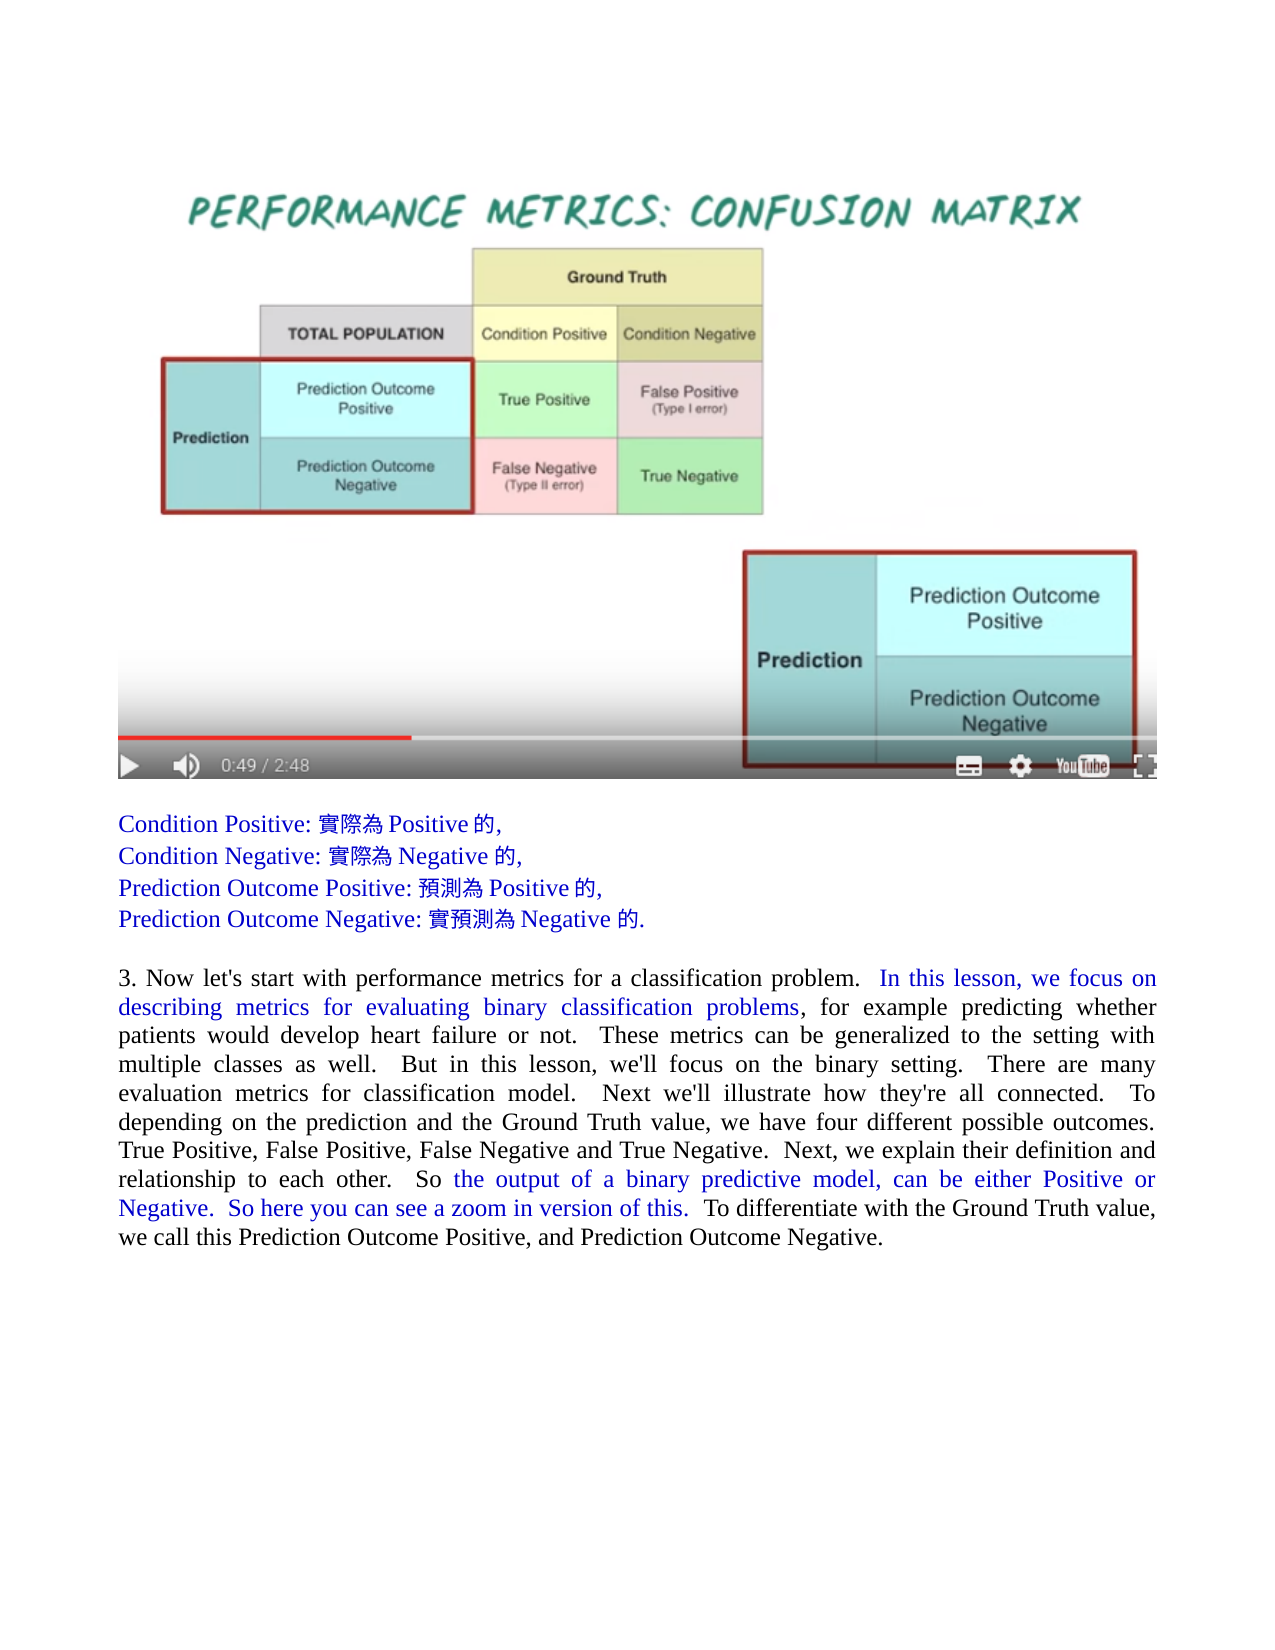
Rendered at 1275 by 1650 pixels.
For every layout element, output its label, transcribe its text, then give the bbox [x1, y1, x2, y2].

text 3. Now let's start with performance metrics for a classification problem. In this lesson, we focus on describing metrics for evaluating binary classification problems, for example predicting whether patients would develop heart failure or not. These metrics can be generalized to the setting with multiple classes as well. But in this lesson, we'll focus on the binary setting. There are many evaluation metrics for classification model. Next we'll illustrate how they're all connected. To depending on the prediction and the Ground Truth value, we have four different possible outcomes. True Positive, False Positive, False Negative and True Negative. Next, we explain their definition and relationship to each other. So the output of a binary predictive model, can be either Positive or Negative. So here you can see a zoom in version of this. To differentiate with the Ground Truth value, we call this Prediction Outcome Positive, and Prediction Outcome Negative. [118, 963, 1157, 1250]
text Prediction Outcome Positive: 預測為Positive的, [118, 871, 1157, 902]
picture [118, 175, 1157, 779]
text Prediction Outcome Negative: 實預測為Negative 的. [118, 902, 1157, 934]
text Condition Negative: 實際為Negative 的, [118, 839, 1157, 871]
text Condition Positive: 實際為Positive的, [118, 807, 1157, 839]
